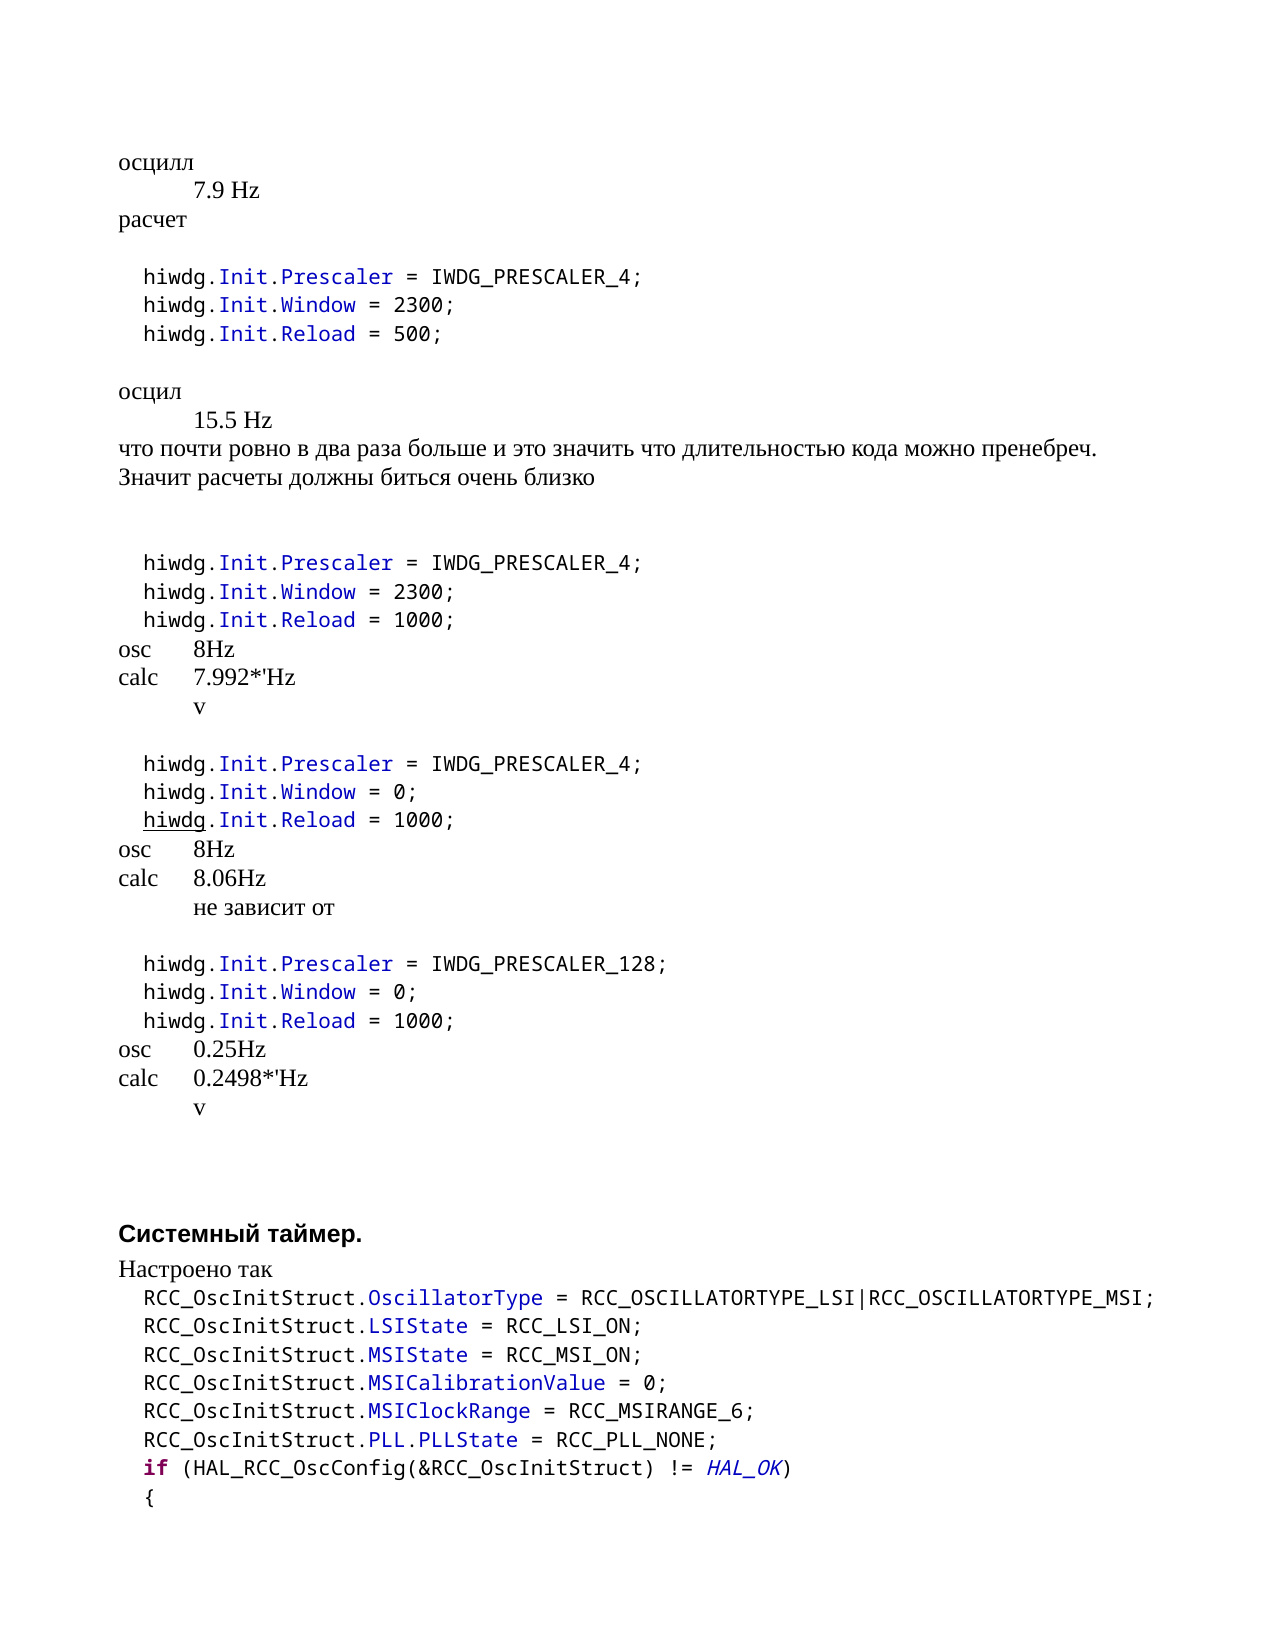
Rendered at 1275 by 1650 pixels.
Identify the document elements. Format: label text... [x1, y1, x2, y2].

text RCC_OscInitStruct.LSIState = RCC_LSI_ON; [118, 1311, 1157, 1340]
text hiwdg.Init.Window = 2300; [118, 290, 1157, 319]
text osc 8Hz [118, 834, 1157, 863]
text не зависит от [118, 892, 1157, 920]
text { [118, 1482, 1157, 1510]
text hiwdg.Init.Window = 0; [118, 777, 1157, 806]
text 15.5 Hz [118, 405, 1157, 433]
text RCC_OscInitStruct.MSICalibrationValue = 0; [118, 1368, 1157, 1397]
text hiwdg.Init.Prescaler = IWDG_PRESCALER_128; [118, 949, 1157, 977]
text что почти ровно в два раза больше и это значить что длительностью кода можно пренебреч. Значит расчеты должны биться очень близко [118, 433, 1157, 491]
text hiwdg.Init.Window = 0; [118, 977, 1157, 1006]
text osc 0.25Hz [118, 1034, 1157, 1063]
text osc 8Hz [118, 634, 1157, 662]
text calc 0.2498*'Hz [118, 1063, 1157, 1092]
text hiwdg.Init.Reload = 1000; [118, 1006, 1157, 1034]
text 7.9 Hz [118, 176, 1157, 204]
text v [118, 691, 1157, 720]
text RCC_OscInitStruct.PLL.PLLState = RCC_PLL_NONE; [118, 1425, 1157, 1453]
text v [118, 1092, 1157, 1121]
subtitle Системный таймер. [118, 1219, 1157, 1248]
text calc 8.06Hz [118, 863, 1157, 892]
text hiwdg.Init.Reload = 1000; [118, 806, 1157, 834]
text hiwdg.Init.Prescaler = IWDG_PRESCALER_4; [118, 749, 1157, 777]
text RCC_OscInitStruct.OscillatorType = RCC_OSCILLATORTYPE_LSI|RCC_OSCILLATORTYPE_MSI; [118, 1283, 1157, 1311]
text RCC_OscInitStruct.MSIClockRange = RCC_MSIRANGE_6; [118, 1397, 1157, 1425]
text осцил [118, 376, 1157, 405]
text hiwdg.Init.Window = 2300; [118, 577, 1157, 605]
text RCC_OscInitStruct.MSIState = RCC_MSI_ON; [118, 1340, 1157, 1368]
text осцилл [118, 147, 1157, 176]
text Настроено так [118, 1254, 1157, 1283]
text hiwdg.Init.Reload = 1000; [118, 605, 1157, 634]
text if (HAL_RCC_OscConfig(&RCC_OscInitStruct) != HAL_OK) [118, 1453, 1157, 1482]
text hiwdg.Init.Reload = 500; [118, 319, 1157, 347]
text расчет [118, 204, 1157, 233]
text hiwdg.Init.Prescaler = IWDG_PRESCALER_4; [118, 262, 1157, 290]
text hiwdg.Init.Prescaler = IWDG_PRESCALER_4; [118, 548, 1157, 577]
text calc 7.992*'Hz [118, 662, 1157, 691]
